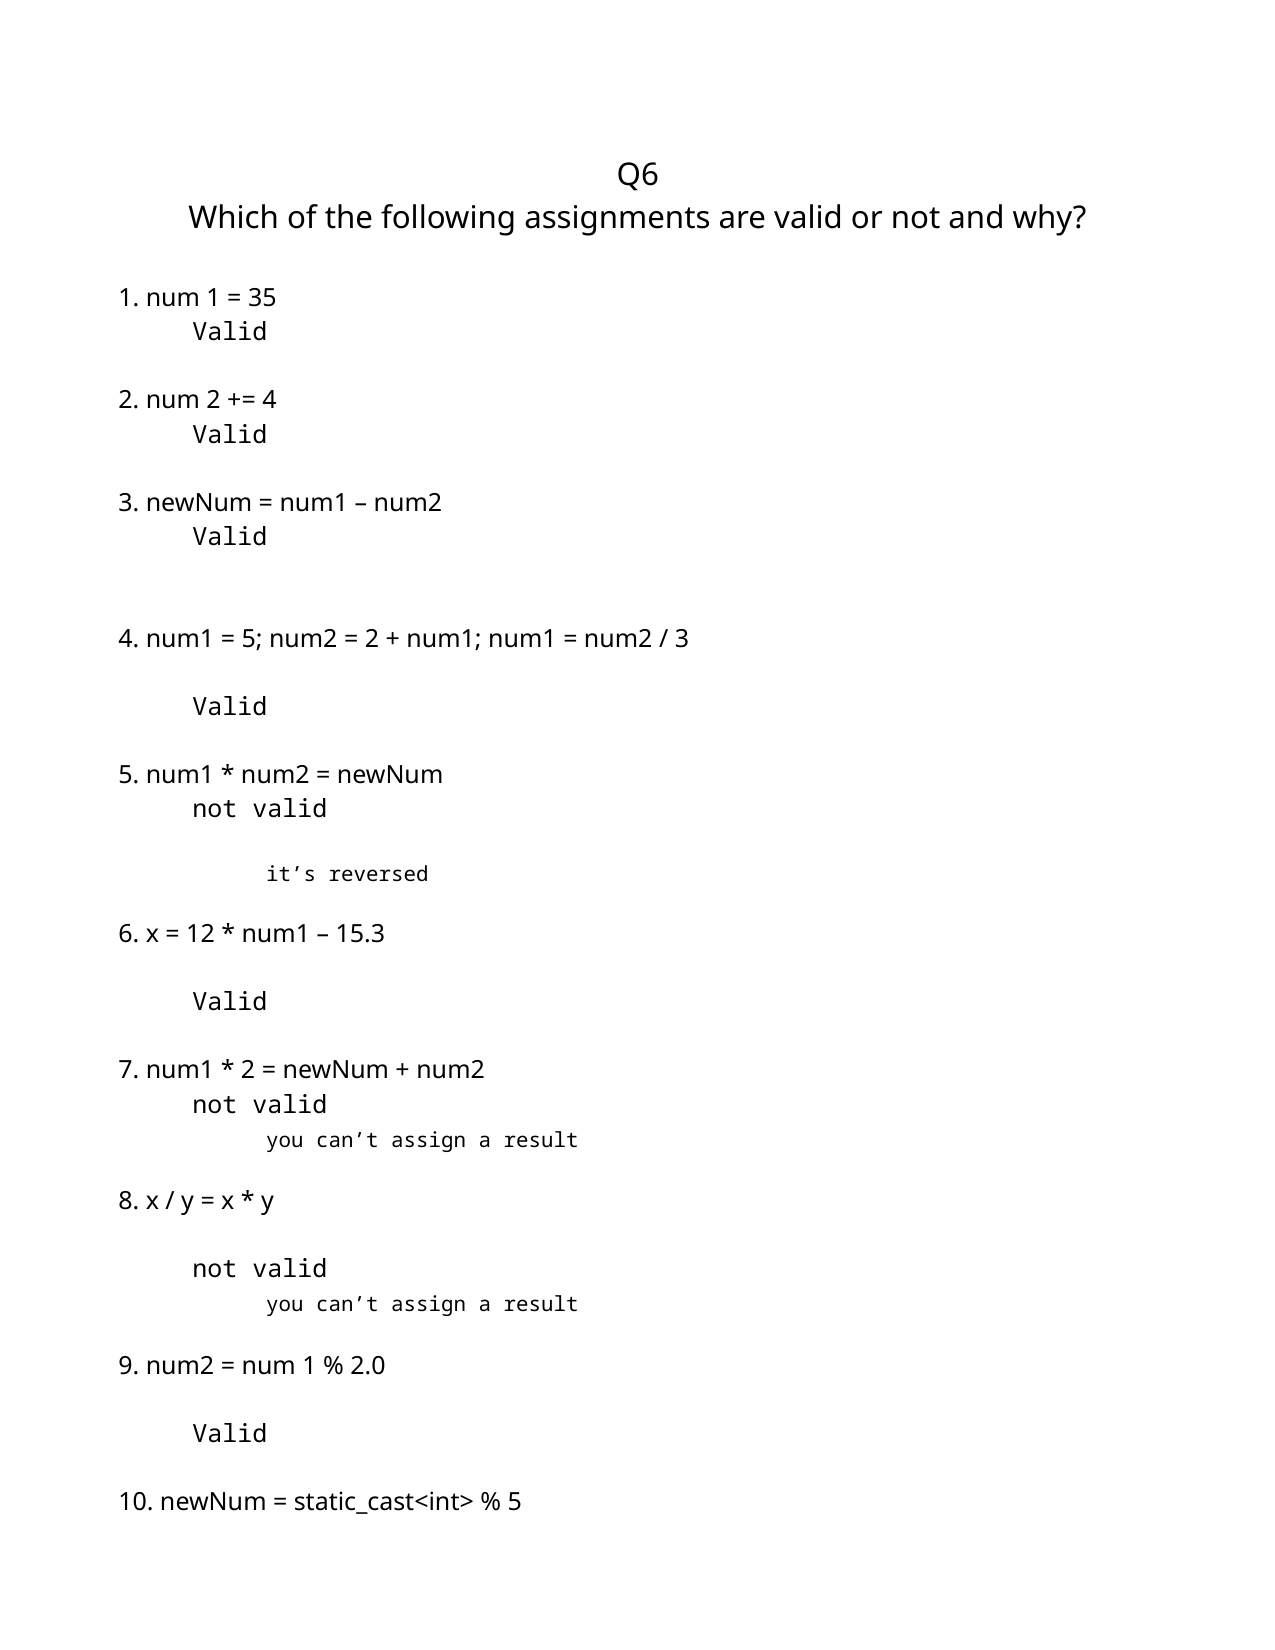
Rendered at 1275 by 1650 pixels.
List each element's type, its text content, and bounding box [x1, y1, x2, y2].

text Valid [118, 314, 1157, 348]
text 9. num2 = num 1 % 2.0 [118, 1347, 1157, 1382]
text you can’t assign a result [118, 1120, 1157, 1154]
text Valid [118, 689, 1157, 723]
text 7. num1 * 2 = newNum + num2 [118, 1052, 1157, 1086]
text 5. num1 * num2 = newNum [118, 757, 1157, 791]
text not valid [118, 791, 1157, 825]
text not valid [118, 1251, 1157, 1285]
text Valid [118, 416, 1157, 450]
text Valid [118, 518, 1157, 552]
text not valid [118, 1086, 1157, 1120]
text 6. x = 12 * num1 – 15.3 [118, 916, 1157, 950]
text 4. num1 = 5; num2 = 2 + num1; num1 = num2 / 3 [118, 621, 1157, 655]
text 1. num 1 = 35 [118, 280, 1157, 314]
text 8. x / y = x * y [118, 1183, 1157, 1217]
text it’s reversed [118, 859, 1157, 887]
text 2. num 2 += 4 [118, 382, 1157, 416]
text 10. newNum = static_cast<int> % 5 [118, 1484, 1157, 1518]
text Which of the following assignments are valid or not and why? [118, 195, 1157, 237]
text you can’t assign a result [118, 1285, 1157, 1319]
text Q6 [118, 152, 1157, 195]
text 3. newNum = num1 – num2 [118, 484, 1157, 518]
text Valid [118, 984, 1157, 1018]
text Valid [118, 1416, 1157, 1450]
